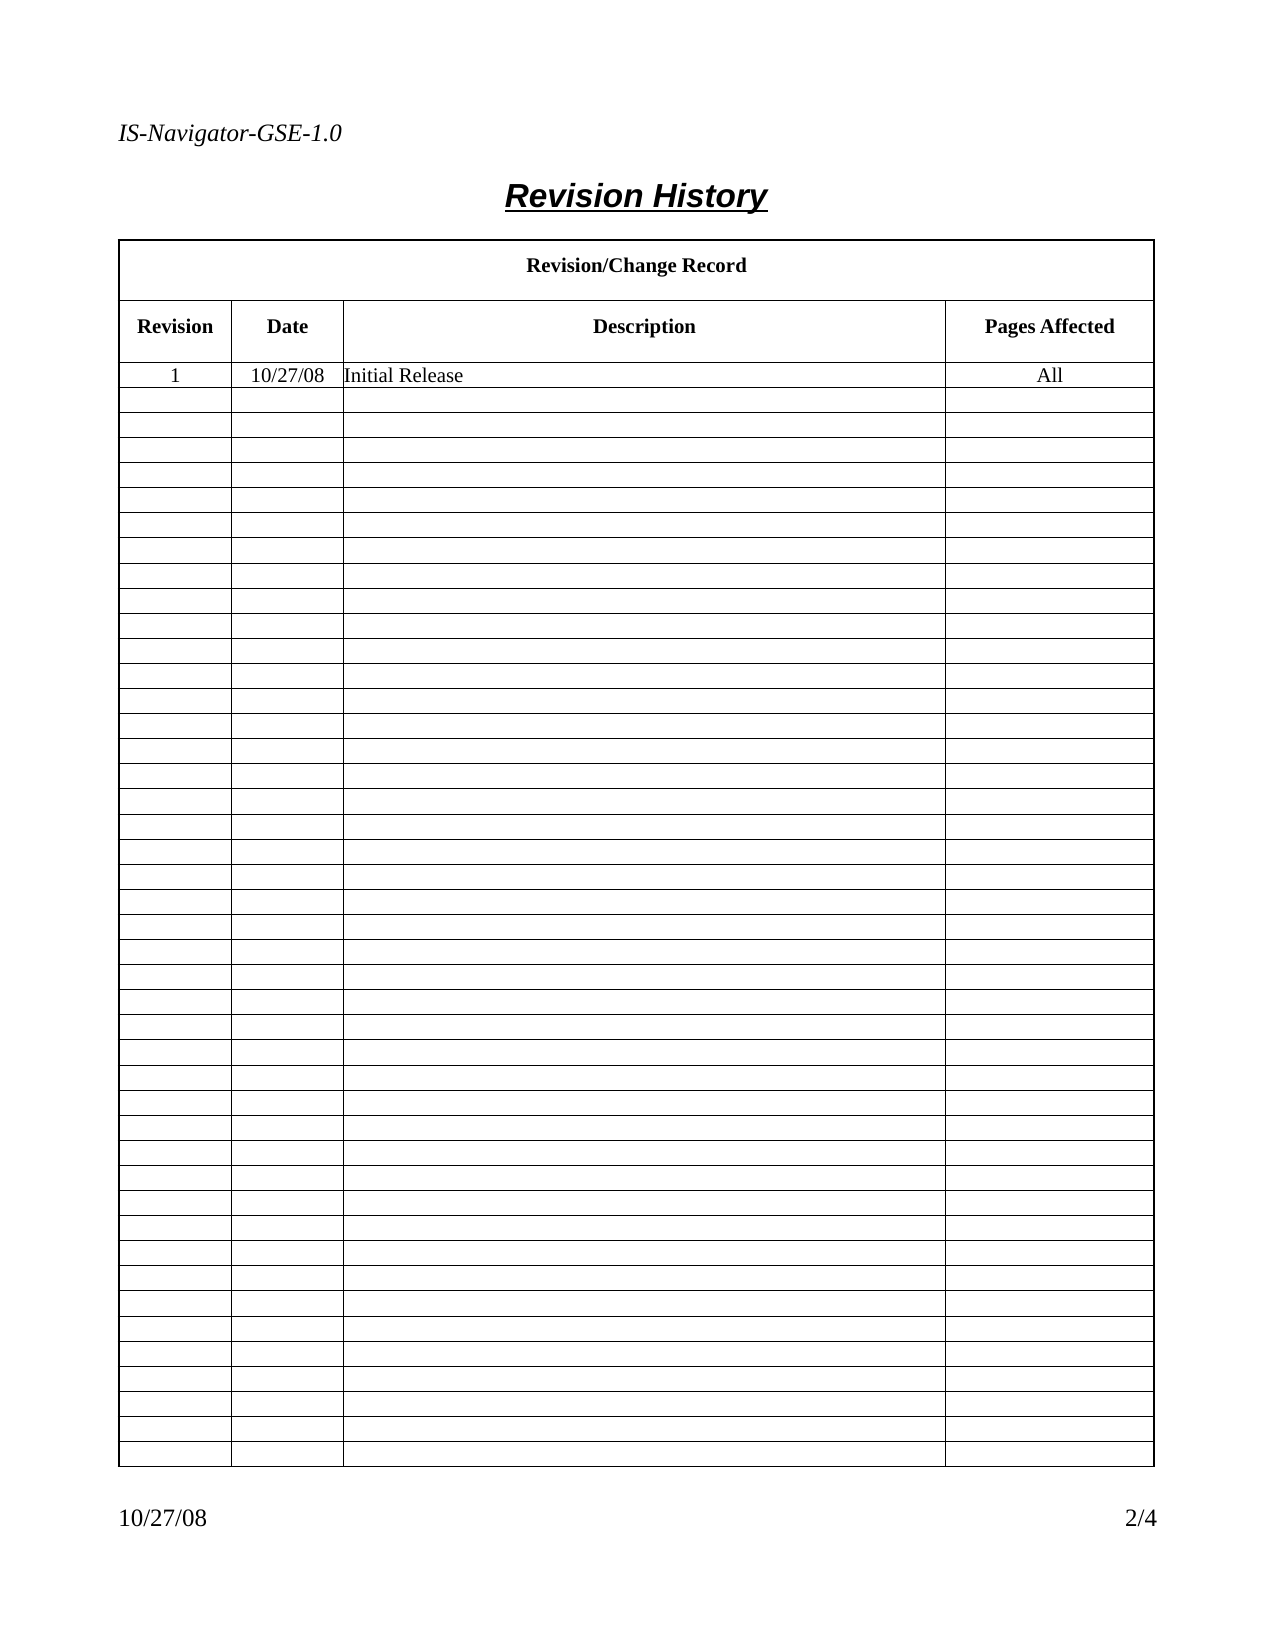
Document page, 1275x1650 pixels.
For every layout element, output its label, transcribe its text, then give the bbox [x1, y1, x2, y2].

table_cell [120, 463, 231, 487]
table_cell [344, 739, 945, 763]
table_cell [344, 1417, 945, 1441]
table_cell [232, 915, 343, 939]
table_cell [344, 664, 945, 688]
table_cell [946, 915, 1153, 939]
table_cell [946, 840, 1153, 864]
table_cell [120, 1091, 231, 1115]
table_header Revision/Change Record [120, 241, 1153, 300]
table_cell [232, 388, 343, 412]
table_cell [344, 890, 945, 914]
table_cell [946, 1191, 1153, 1215]
table_cell [344, 488, 945, 512]
table_cell Pages Affected [946, 301, 1153, 362]
table_cell [232, 513, 343, 537]
table_cell [946, 940, 1153, 964]
table_cell [232, 463, 343, 487]
table_cell [344, 438, 945, 462]
table_cell 1 [120, 363, 231, 387]
table_cell [120, 1317, 231, 1341]
table_cell [344, 538, 945, 562]
table_cell [120, 538, 231, 562]
table_cell [946, 789, 1153, 813]
table_cell [946, 865, 1153, 889]
table_cell [344, 1241, 945, 1265]
table_cell [946, 1216, 1153, 1240]
table_cell [232, 664, 343, 688]
table_cell [120, 438, 231, 462]
table_cell [946, 1015, 1153, 1039]
table_cell [232, 1116, 343, 1140]
table_cell [120, 1392, 231, 1416]
table_cell [120, 764, 231, 788]
table_cell [946, 1091, 1153, 1115]
table_cell [344, 1317, 945, 1341]
table_cell [120, 1216, 231, 1240]
table_cell [120, 739, 231, 763]
table_cell [344, 1066, 945, 1089]
table_cell [946, 1141, 1153, 1165]
table_cell [344, 589, 945, 613]
table_cell [120, 990, 231, 1014]
table_cell [344, 388, 945, 412]
table_cell [120, 488, 231, 512]
table_cell [344, 1141, 945, 1165]
table_cell [344, 689, 945, 713]
table_cell [946, 1166, 1153, 1190]
table_cell [120, 865, 231, 889]
table_cell [120, 639, 231, 663]
table_cell [232, 614, 343, 638]
table_cell [344, 865, 945, 889]
table_cell [232, 1216, 343, 1240]
table_cell [232, 1066, 343, 1089]
table_cell [232, 865, 343, 889]
table_cell [946, 1442, 1153, 1466]
table_cell [344, 1392, 945, 1416]
table_cell [946, 1417, 1153, 1441]
table_cell [344, 1291, 945, 1316]
table_cell [946, 1266, 1153, 1290]
table_cell [946, 1317, 1153, 1341]
table_cell [232, 815, 343, 838]
table_cell [344, 614, 945, 638]
table_cell [232, 1141, 343, 1165]
table_cell [232, 564, 343, 587]
table_cell [946, 965, 1153, 989]
table_cell [120, 789, 231, 813]
table_cell [946, 1066, 1153, 1089]
table_cell [232, 965, 343, 989]
table_cell [232, 413, 343, 437]
table_cell [120, 1367, 231, 1391]
table_cell [344, 1367, 945, 1391]
table_cell [946, 1342, 1153, 1366]
table_cell [232, 764, 343, 788]
table_cell [344, 815, 945, 838]
table_cell [946, 1040, 1153, 1064]
table_cell [232, 990, 343, 1014]
table_cell Initial Release [344, 363, 945, 387]
table_cell [120, 714, 231, 738]
table_cell [946, 639, 1153, 663]
table_cell [946, 714, 1153, 738]
table_cell [344, 840, 945, 864]
table_cell [946, 614, 1153, 638]
table_cell [120, 815, 231, 838]
table_cell [120, 1015, 231, 1039]
table_cell [120, 1291, 231, 1316]
table_cell [344, 714, 945, 738]
table_cell [232, 739, 343, 763]
table_cell [946, 1367, 1153, 1391]
table_cell [344, 1040, 945, 1064]
table_cell [946, 990, 1153, 1014]
table_cell [946, 589, 1153, 613]
table_cell [344, 940, 945, 964]
table_cell [232, 1191, 343, 1215]
table_cell [120, 1417, 231, 1441]
table_cell [946, 1392, 1153, 1416]
table_cell [946, 463, 1153, 487]
table_cell [120, 564, 231, 587]
table_cell [120, 1116, 231, 1140]
table_cell All [946, 363, 1153, 387]
table_cell [232, 1317, 343, 1341]
table_cell [344, 1091, 945, 1115]
table_cell [232, 438, 343, 462]
table_cell [120, 940, 231, 964]
table_cell [344, 789, 945, 813]
table_cell [232, 1442, 343, 1466]
table_cell [120, 915, 231, 939]
table_cell [344, 413, 945, 437]
table_cell [232, 840, 343, 864]
table_cell [232, 1166, 343, 1190]
table_cell [946, 413, 1153, 437]
table_cell [120, 890, 231, 914]
table_cell [232, 1417, 343, 1441]
table_cell [232, 639, 343, 663]
table_cell [120, 664, 231, 688]
table_cell [232, 538, 343, 562]
table_cell [120, 1241, 231, 1265]
table_cell [120, 589, 231, 613]
table_cell [946, 815, 1153, 838]
table_cell [120, 413, 231, 437]
table_cell [946, 739, 1153, 763]
table_cell [344, 990, 945, 1014]
table_cell [344, 1442, 945, 1466]
table_cell [120, 1342, 231, 1366]
table_cell [232, 789, 343, 813]
table_cell [344, 1015, 945, 1039]
table_cell [232, 689, 343, 713]
table_cell [120, 1040, 231, 1064]
table_cell Date [232, 301, 343, 362]
table_cell [232, 1291, 343, 1316]
table_cell [344, 513, 945, 537]
table_cell [120, 1141, 231, 1165]
table_cell [946, 388, 1153, 412]
table_cell 10/27/08 [232, 363, 343, 387]
table_cell [120, 965, 231, 989]
table_cell [232, 488, 343, 512]
table_cell [344, 1191, 945, 1215]
table_cell [344, 915, 945, 939]
table_cell [946, 890, 1153, 914]
table_cell [344, 1216, 945, 1240]
table_cell [946, 538, 1153, 562]
table_cell [232, 1241, 343, 1265]
table_cell Revision [120, 301, 231, 362]
table_cell [232, 589, 343, 613]
table_cell [946, 1116, 1153, 1140]
table_cell [232, 1091, 343, 1115]
table_cell [120, 1266, 231, 1290]
table_cell [946, 438, 1153, 462]
table_cell [946, 664, 1153, 688]
table_cell [232, 1015, 343, 1039]
table_cell [344, 764, 945, 788]
table_cell [232, 1342, 343, 1366]
table_cell [232, 1266, 343, 1290]
table_cell [232, 890, 343, 914]
table_cell [232, 1367, 343, 1391]
table_cell [232, 1040, 343, 1064]
table_cell [120, 614, 231, 638]
table_cell [344, 564, 945, 587]
table_cell [344, 1342, 945, 1366]
table_cell [946, 488, 1153, 512]
table_cell [120, 513, 231, 537]
table_cell [232, 714, 343, 738]
table_cell [946, 1291, 1153, 1316]
table_cell [946, 513, 1153, 537]
table_cell [344, 639, 945, 663]
table_cell [344, 965, 945, 989]
table_cell [120, 1066, 231, 1089]
table_cell Description [344, 301, 945, 362]
table_cell [946, 764, 1153, 788]
table_cell [120, 388, 231, 412]
table_cell [232, 940, 343, 964]
table_cell [120, 1166, 231, 1190]
table_cell [120, 1442, 231, 1466]
table_cell [344, 1116, 945, 1140]
table_cell [344, 1266, 945, 1290]
table_cell [344, 463, 945, 487]
table_cell [120, 1191, 231, 1215]
table_cell [946, 564, 1153, 587]
table_cell [232, 1392, 343, 1416]
table_cell [946, 689, 1153, 713]
table_cell [120, 840, 231, 864]
title Revision History [118, 176, 1157, 215]
table_cell [344, 1166, 945, 1190]
table_cell [120, 689, 231, 713]
table_cell [946, 1241, 1153, 1265]
